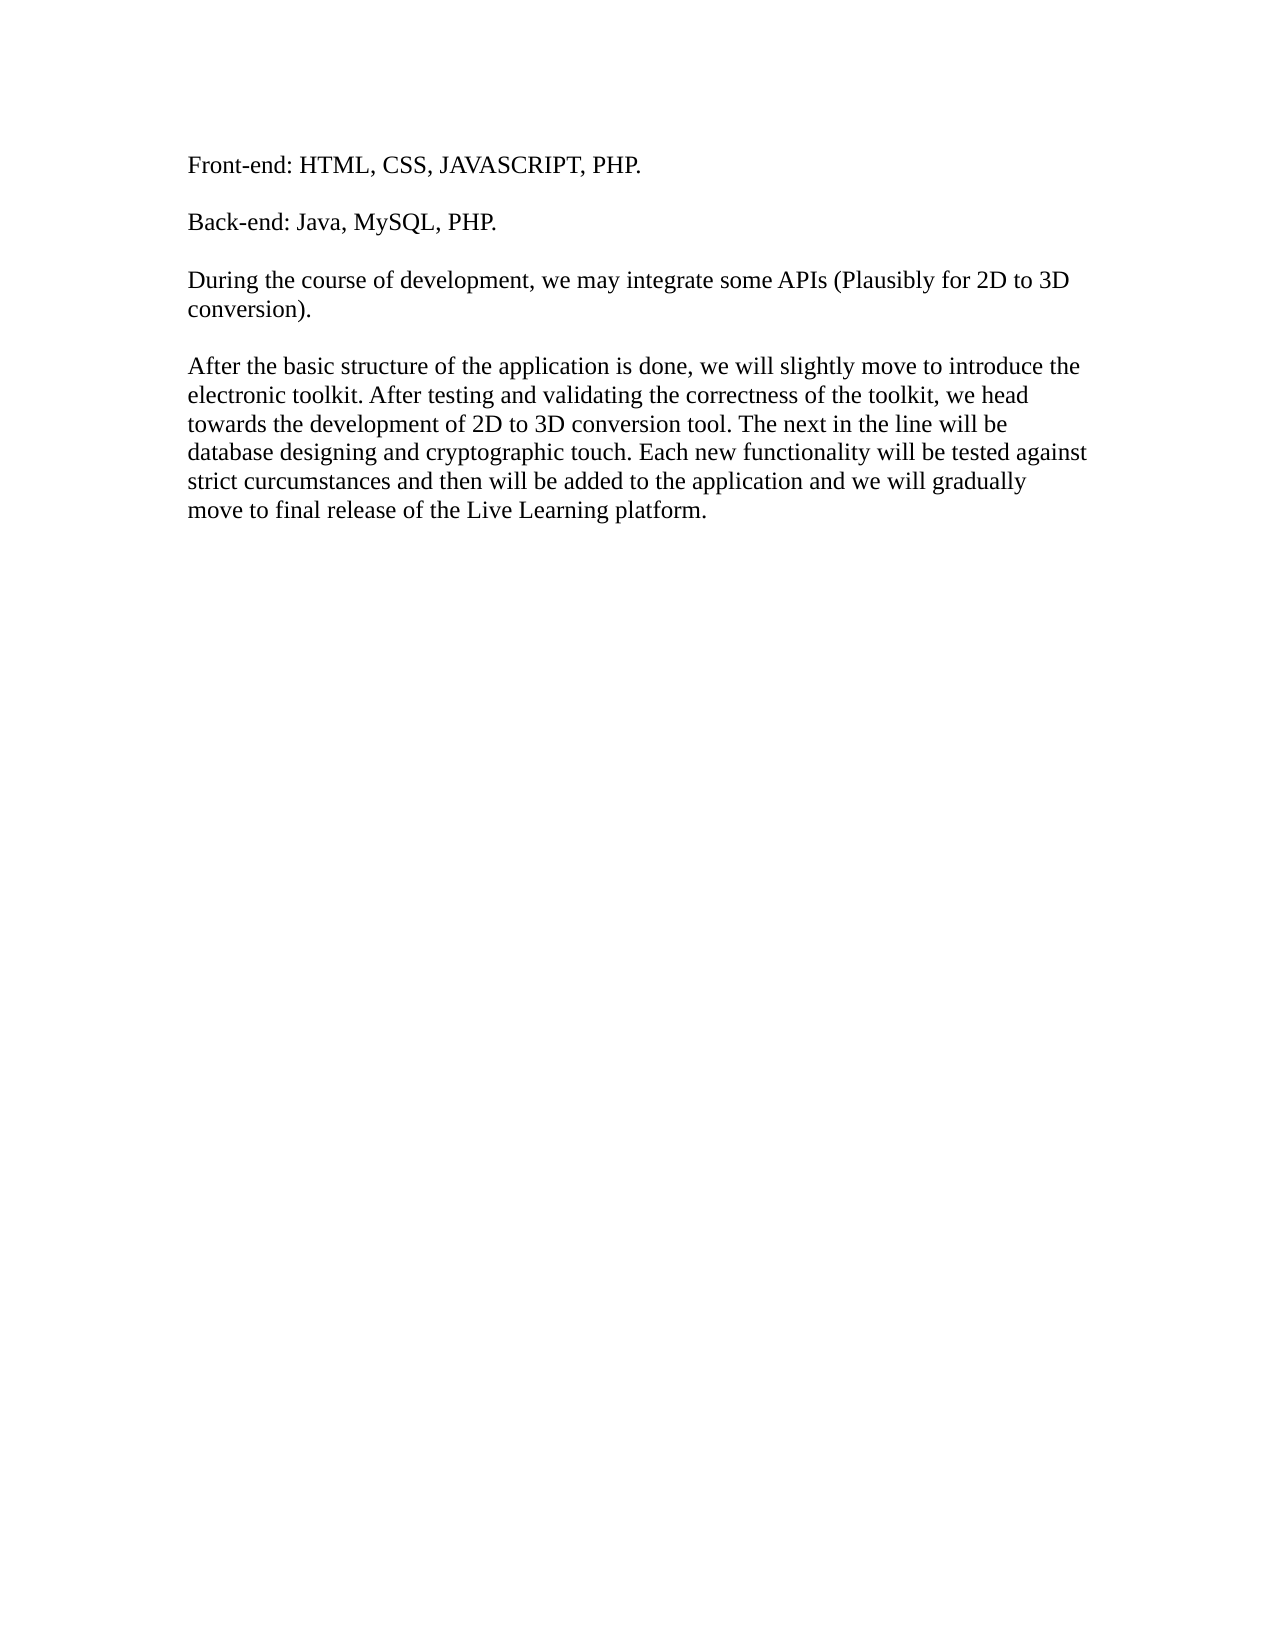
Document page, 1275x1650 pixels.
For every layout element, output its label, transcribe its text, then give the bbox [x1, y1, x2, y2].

text Front-end: HTML, CSS, JAVASCRIPT, PHP. [187, 150, 1087, 179]
text After the basic structure of the application is done, we will slightly move to introduce the electronic toolkit. After testing and validating the correctness of the toolkit, we head towards the development of 2D to 3D conversion tool. The next in the line will be database designing and cryptographic touch. Each new functionality will be tested against strict curcumstances and then will be added to the application and we will gradually move to final release of the Live Learning platform. [187, 351, 1087, 615]
text During the course of development, we may integrate some APIs (Plausibly for 2D to 3D conversion). [187, 265, 1087, 322]
text Back-end: Java, MySQL, PHP. [187, 207, 1087, 236]
